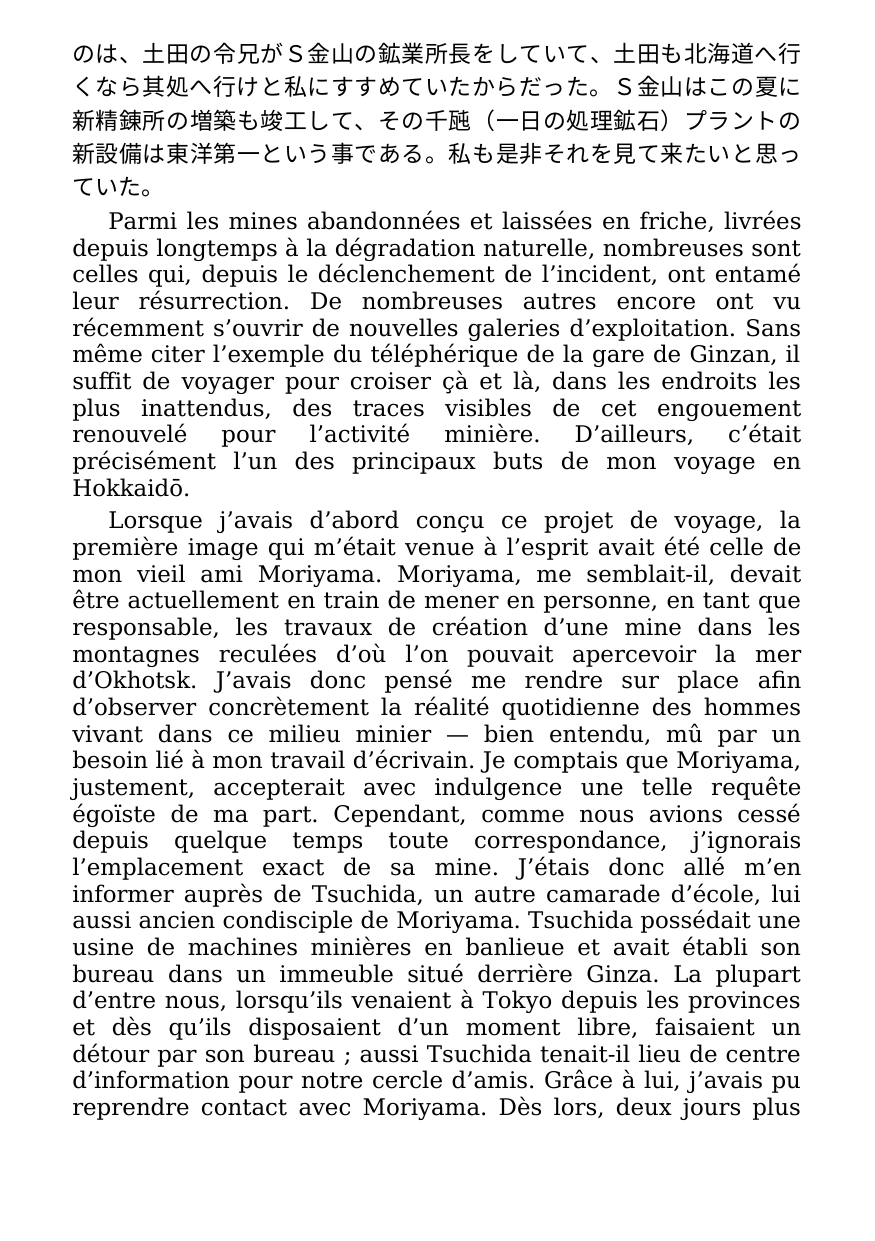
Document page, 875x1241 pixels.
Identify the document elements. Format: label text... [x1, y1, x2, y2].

text Lorsque j’avais d’abord conçu ce projet de voyage, la première image qui m’était venue à l’esprit avait été celle de mon vieil ami Moriyama. Moriyama, me semblait-il, devait être actuellement en train de mener en personne, en tant que responsable, les travaux de création d’une mine dans les montagnes reculées d’où l’on pouvait apercevoir la mer d’Okhotsk. J’avais donc pensé me rendre sur place afin d’observer concrètement la réalité quotidienne des hommes vivant dans ce milieu minier — bien entendu, mû par un besoin lié à mon travail d’écrivain. Je comptais que Moriyama, justement, accepterait avec indulgence une telle requête égoïste de ma part. Cependant, comme nous avions cessé depuis quelque temps toute correspondance, j’ignorais l’emplacement exact de sa mine. J’étais donc allé m’en informer auprès de Tsuchida, un autre camarade d’école, lui aussi ancien condisciple de Moriyama. Tsuchida possédait une usine de machines minières en banlieue et avait établi son bureau dans un immeuble situé derrière Ginza. La plupart d’entre nous, lorsqu’ils venaient à Tokyo depuis les provinces et dès qu’ils disposaient d’un moment libre, faisaient un détour par son bureau ; aussi Tsuchida tenait-il lieu de centre d’information pour notre cercle d’amis. Grâce à lui, j’avais pu reprendre contact avec Moriyama. Dès lors, deux jours plus [72, 507, 802, 1121]
text のは、土田の令兄がＳ金山の鉱業所長をしていて、土田も北海道へ行くなら其処へ行けと私にすすめていたからだった。Ｓ金山はこの夏に新精錬所の増築も竣工して、その千瓲（一日の処理鉱石）プラントの新設備は東洋第一という事である。私も是非それを見て来たいと思っていた。 [72, 36, 802, 202]
text Parmi les mines abandonnées et laissées en friche, livrées depuis longtemps à la dégradation naturelle, nombreuses sont celles qui, depuis le déclenchement de l’incident, ont entamé leur résurrection. De nombreuses autres encore ont vu récemment s’ouvrir de nouvelles galeries d’exploitation. Sans même citer l’exemple du téléphérique de la gare de Ginzan, il suffit de voyager pour croiser çà et là, dans les endroits les plus inattendus, des traces visibles de cet engouement renouvelé pour l’activité minière. D’ailleurs, c’était précisément l’un des principaux buts de mon voyage en Hokkaidō. [72, 208, 802, 501]
